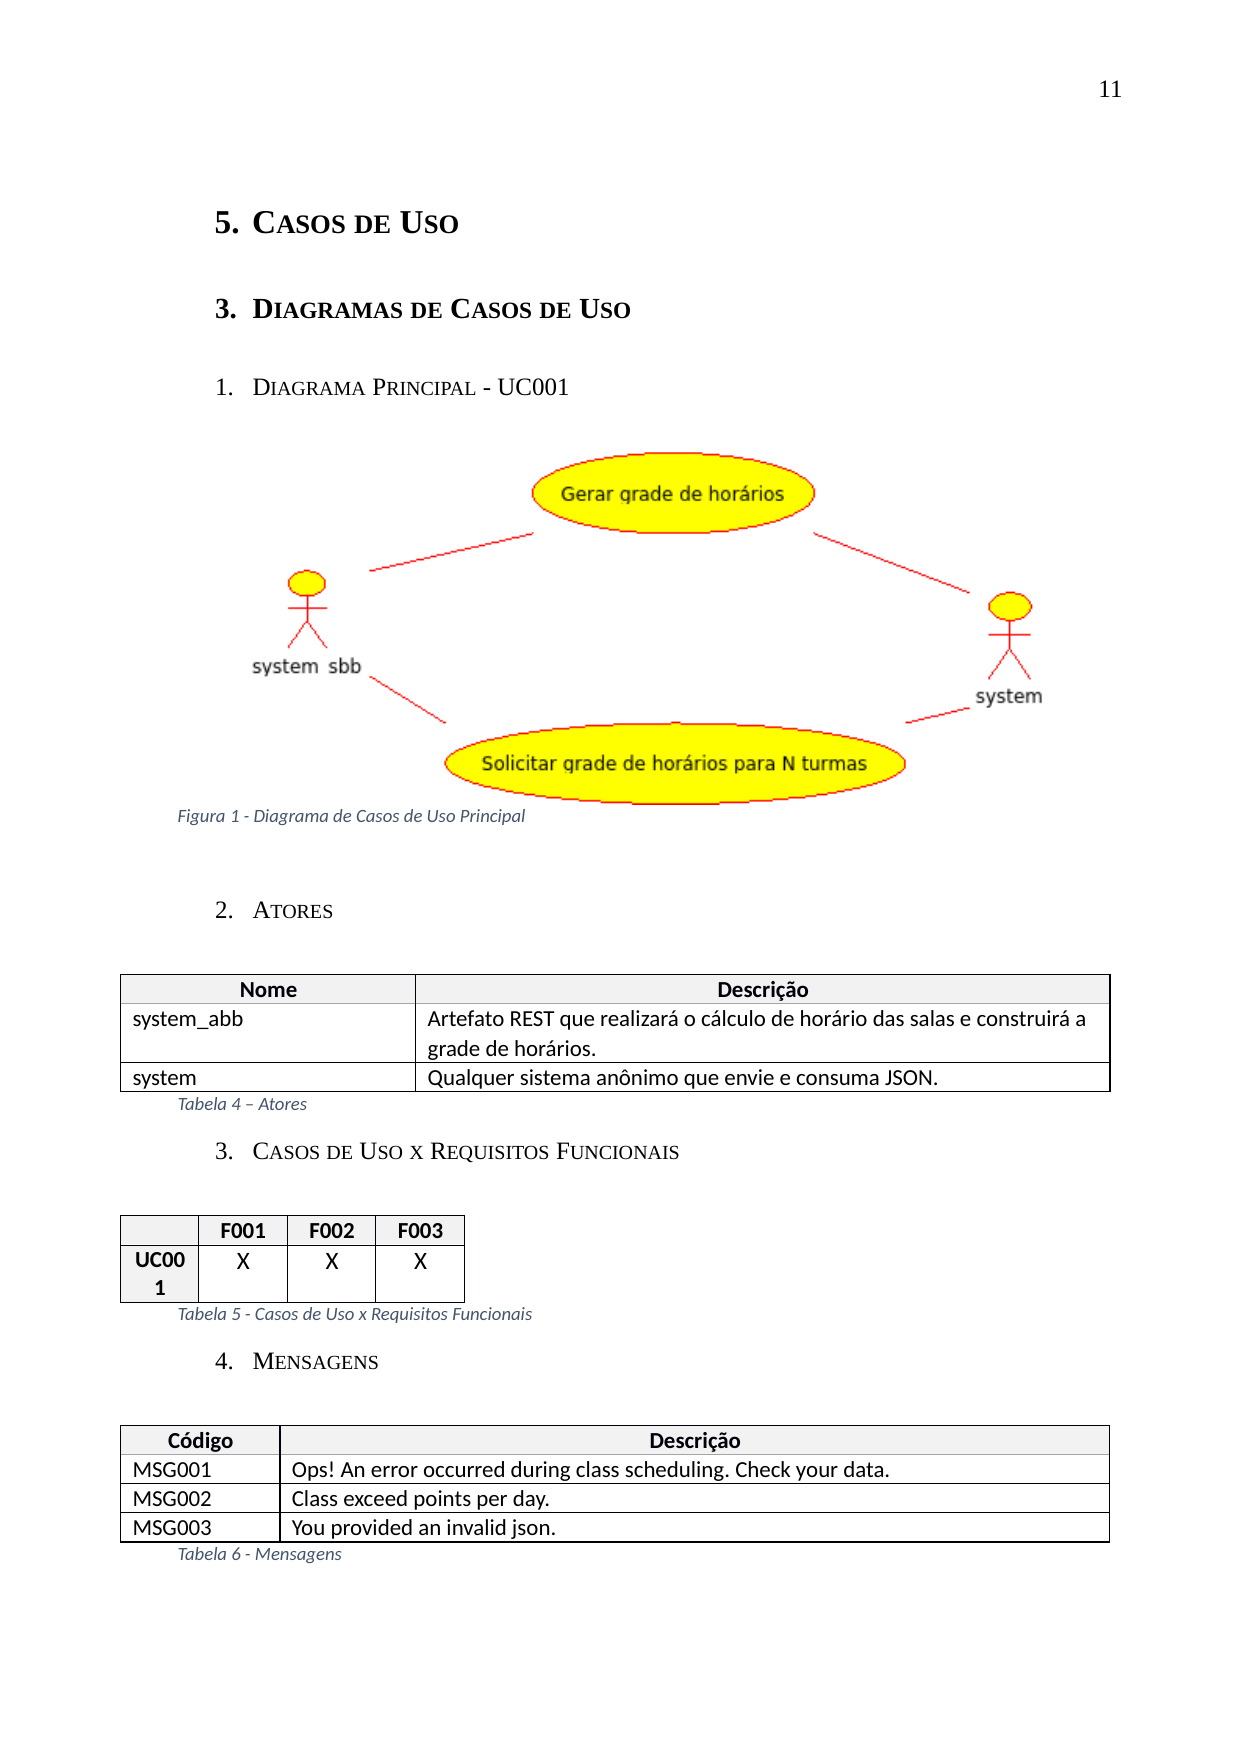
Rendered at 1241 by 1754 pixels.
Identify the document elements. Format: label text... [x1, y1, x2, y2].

table_cell Class exceed points per day. [281, 1484, 1109, 1512]
table_header F001 [199, 1216, 287, 1244]
table_cell MSG002 [121, 1484, 279, 1512]
table_header Descrição [416, 975, 1109, 1003]
table_cell X [288, 1246, 375, 1302]
subtitle Diagramas de Casos de Uso [215, 291, 1122, 325]
subtitle Atores [215, 895, 1122, 924]
table_cell system [121, 1063, 415, 1091]
table_cell Ops! An error occurred during class scheduling. Check your data. [281, 1455, 1109, 1483]
picture [243, 451, 1056, 805]
text Tabela 4 – Atores [177, 1092, 1122, 1115]
table_cell MSG001 [121, 1455, 279, 1483]
table_header Descrição [281, 1426, 1109, 1454]
subtitle Diagrama Principal - UC001 [215, 372, 1122, 401]
table_cell UC001 [121, 1246, 198, 1302]
table_cell Qualquer sistema anônimo que envie e consuma JSON. [416, 1063, 1109, 1091]
subtitle Casos de Uso x Requisitos Funcionais [215, 1136, 1122, 1165]
table_cell X [376, 1246, 464, 1302]
text Tabela 6 - Mensagens [177, 1542, 1122, 1565]
table_cell Artefato REST que realizará o cálculo de horário das salas e construirá a grade de horários. [416, 1004, 1109, 1062]
table_cell You provided an invalid json. [281, 1513, 1109, 1541]
table_cell MSG003 [121, 1513, 279, 1541]
table_header F003 [376, 1216, 464, 1244]
table_header Código [121, 1426, 279, 1454]
subtitle Mensagens [215, 1346, 1122, 1375]
table_header F002 [288, 1216, 375, 1244]
table_header Nome [121, 975, 415, 1003]
subtitle Casos de Uso [214, 202, 1122, 241]
table_cell X [199, 1246, 287, 1302]
table_header [121, 1216, 198, 1244]
text Tabela 5 - Casos de Uso x Requisitos Funcionais [177, 1303, 1122, 1326]
table_cell system_abb [121, 1004, 415, 1062]
text Figura 1 - Diagrama de Casos de Uso Principal [177, 804, 1122, 827]
